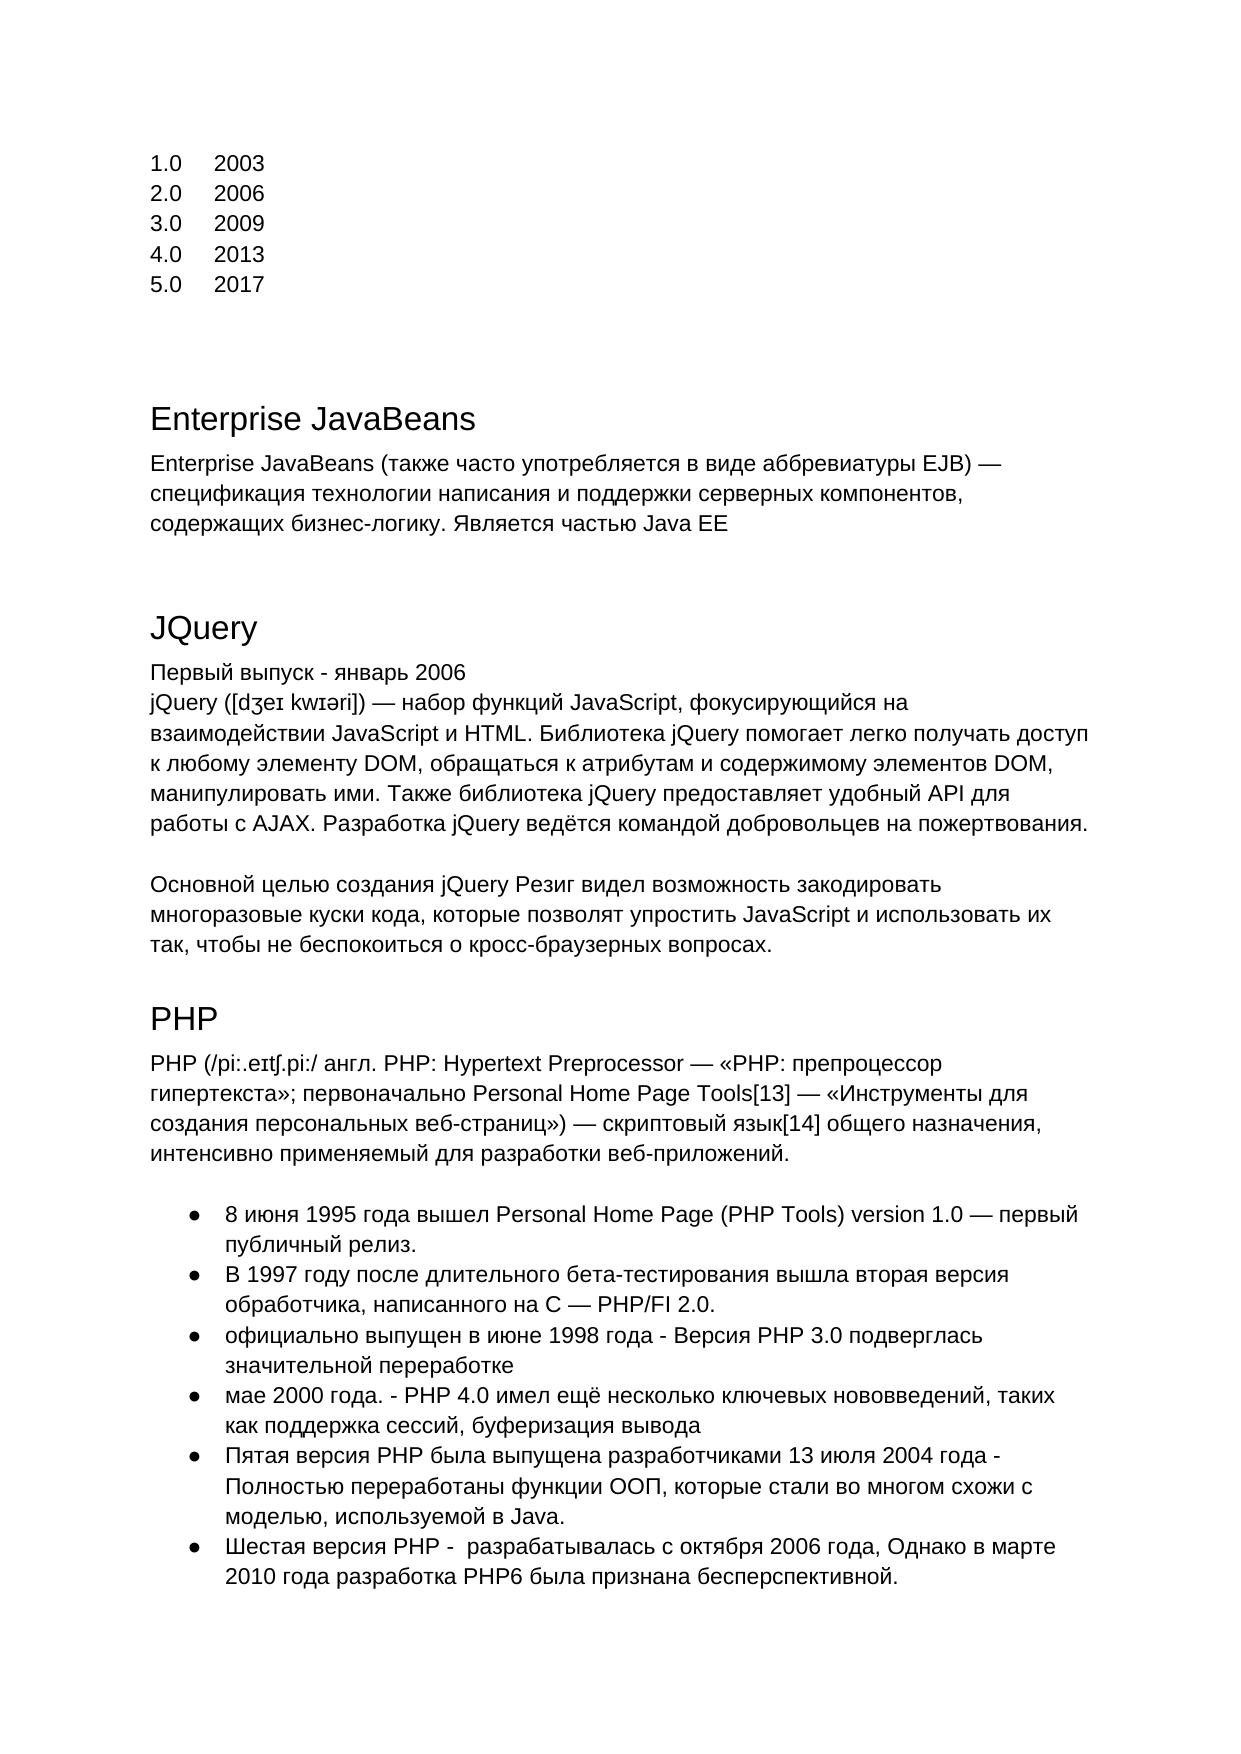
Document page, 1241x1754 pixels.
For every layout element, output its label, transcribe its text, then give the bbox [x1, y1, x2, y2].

subtitle JQuery [150, 608, 1090, 647]
text jQuery ([dʒeɪ kwɪəri]) — набор функций JavaScript, фокусирующийся на взаимодействии JavaScript и HTML. Библиотека jQuery помогает легко получать доступ к любому элементу DOM, обращаться к атрибутам и содержимому элементов DOM, манипулировать ими. Также библиотека jQuery предоставляет удобный API для работы с AJAX. Разработка jQuery ведётся командой добровольцев на пожертвования. [150, 689, 1090, 837]
text 5.0 2017 [150, 271, 1090, 297]
text 2.0 2006 [150, 180, 1090, 207]
text 3.0 2009 [150, 210, 1090, 237]
list 8 июня 1995 года вышел Personal Home Page (PHP Tools) version 1.0 — первый публичный релиз. [187, 1201, 1090, 1257]
list Шестая версия PHP - разрабатывалась с октября 2006 года, Однако в марте 2010 года разработка PHP6 была признана бесперспективной. [187, 1533, 1090, 1589]
text PHP (/pi:.eɪtʃ.pi:/ англ. PHP: Hypertext Preprocessor — «PHP: препроцессор гипертекста»; первоначально Personal Home Page Tools[13] — «Инструменты для создания персональных веб-страниц») — скриптовый язык[14] общего назначения, интенсивно применяемый для разработки веб-приложений. [150, 1050, 1090, 1167]
subtitle PHP [150, 999, 1090, 1037]
text 4.0 2013 [150, 241, 1090, 267]
list В 1997 году после длительного бета-тестирования вышла вторая версия обработчика, написанного на C — PHP/FI 2.0. [187, 1261, 1090, 1318]
text 1.0 2003 [150, 150, 1090, 176]
text Enterprise JavaBeans (также часто употребляется в виде аббревиатуры EJB) — спецификация технологии написания и поддержки серверных компонентов, содержащих бизнес-логику. Является частью Java EE [150, 450, 1090, 537]
list мае 2000 года. - PHP 4.0 имел ещё несколько ключевых нововведений, таких как поддержка сессий, буферизация вывода [187, 1382, 1090, 1438]
text Первый выпуск - январь 2006 [150, 659, 1090, 686]
list Пятая версия PHP была выпущена разработчиками 13 июля 2004 года - Полностью переработаны функции ООП, которые стали во многом схожи с моделью, используемой в Java. [187, 1442, 1090, 1529]
list официально выпущен в июне 1998 года - Версия PHP 3.0 подверглась значительной переработке [187, 1322, 1090, 1378]
text Основной целью создания jQuery Резиг видел возможность закодировать многоразовые куски кода, которые позволят упростить JavaScript и использовать их так, чтобы не беспокоиться о кросс-браузерных вопросах. [150, 871, 1090, 957]
subtitle Enterprise JavaBeans [150, 399, 1090, 437]
